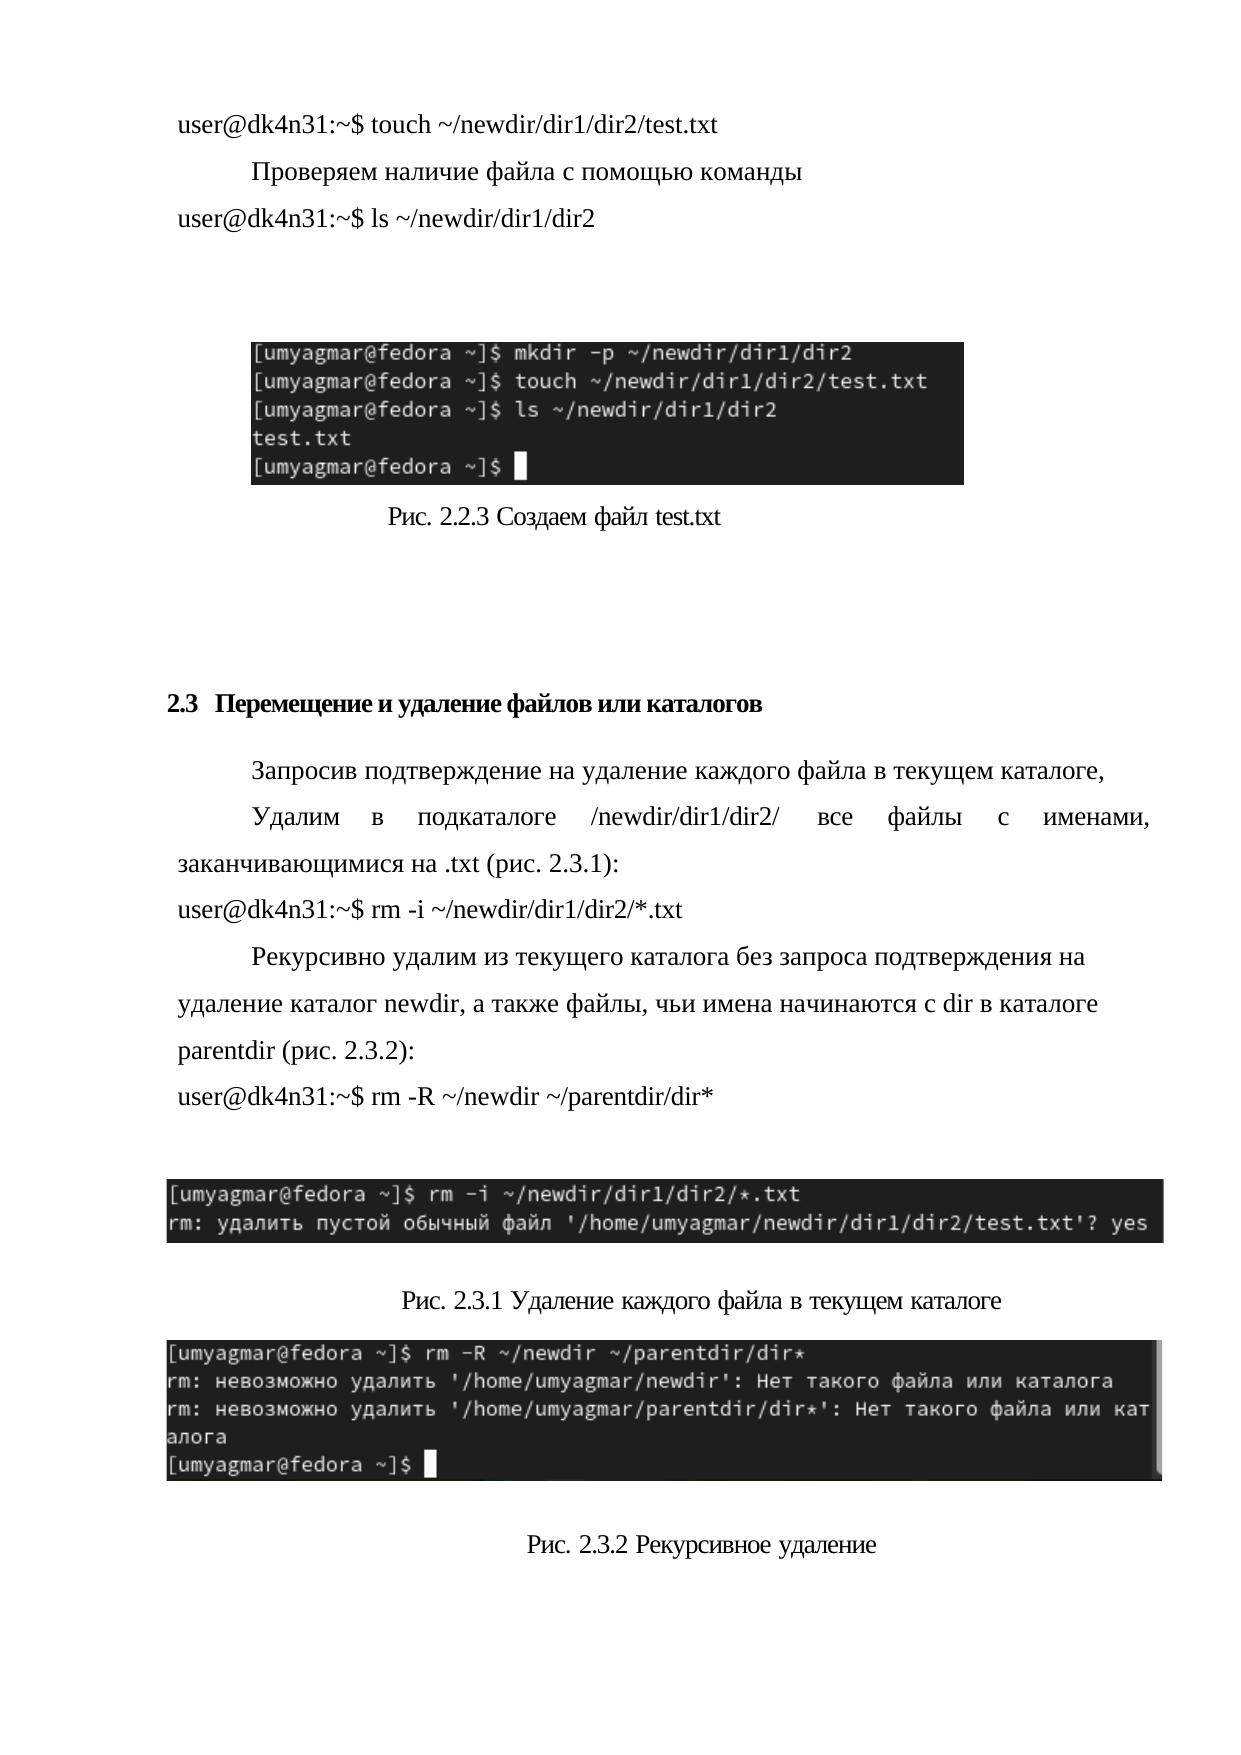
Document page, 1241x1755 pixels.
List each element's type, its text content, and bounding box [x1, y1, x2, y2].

text Проверяем наличие файла с помощью команды user@dk4n31:~$ ls ~/newdir/dir1/dir2 [177, 155, 968, 233]
text user@dk4n31:~$ rm -i ~/newdir/dir1/dir2/*.txt [177, 894, 1163, 925]
text Удалим в подкаталоге /newdir/dir1/dir2/ все файлы с именами, заканчивающимися на .txt (рис. 2.3.1): [177, 801, 1152, 878]
text Рис. 2.3.1 Удаление каждого файла в текущем каталоге [325, 1284, 1079, 1315]
text 2.3 Перемещение и удаление файлов или каталогов [167, 687, 968, 718]
text Рис. 2.3.2 Рекурсивное удаление [326, 1528, 1079, 1559]
text user@dk4n31:~$ touch ~/newdir/dir1/dir2/test.txt [177, 108, 968, 139]
text Запросив подтверждение на удаление каждого файла в текущем каталоге, [251, 754, 1163, 785]
text Рис. 2.2.3 Создаем файл test.txt [387, 500, 968, 531]
text Рекурсивно удалим из текущего каталога без запроса подтверждения на удаление каталог newdir, а также файлы, чьи имена начинаются с dir в каталоге parentdir (рис. 2.3.2): [177, 940, 1122, 1065]
text user@dk4n31:~$ rm -R ~/newdir ~/parentdir/dir* [177, 1081, 1163, 1112]
